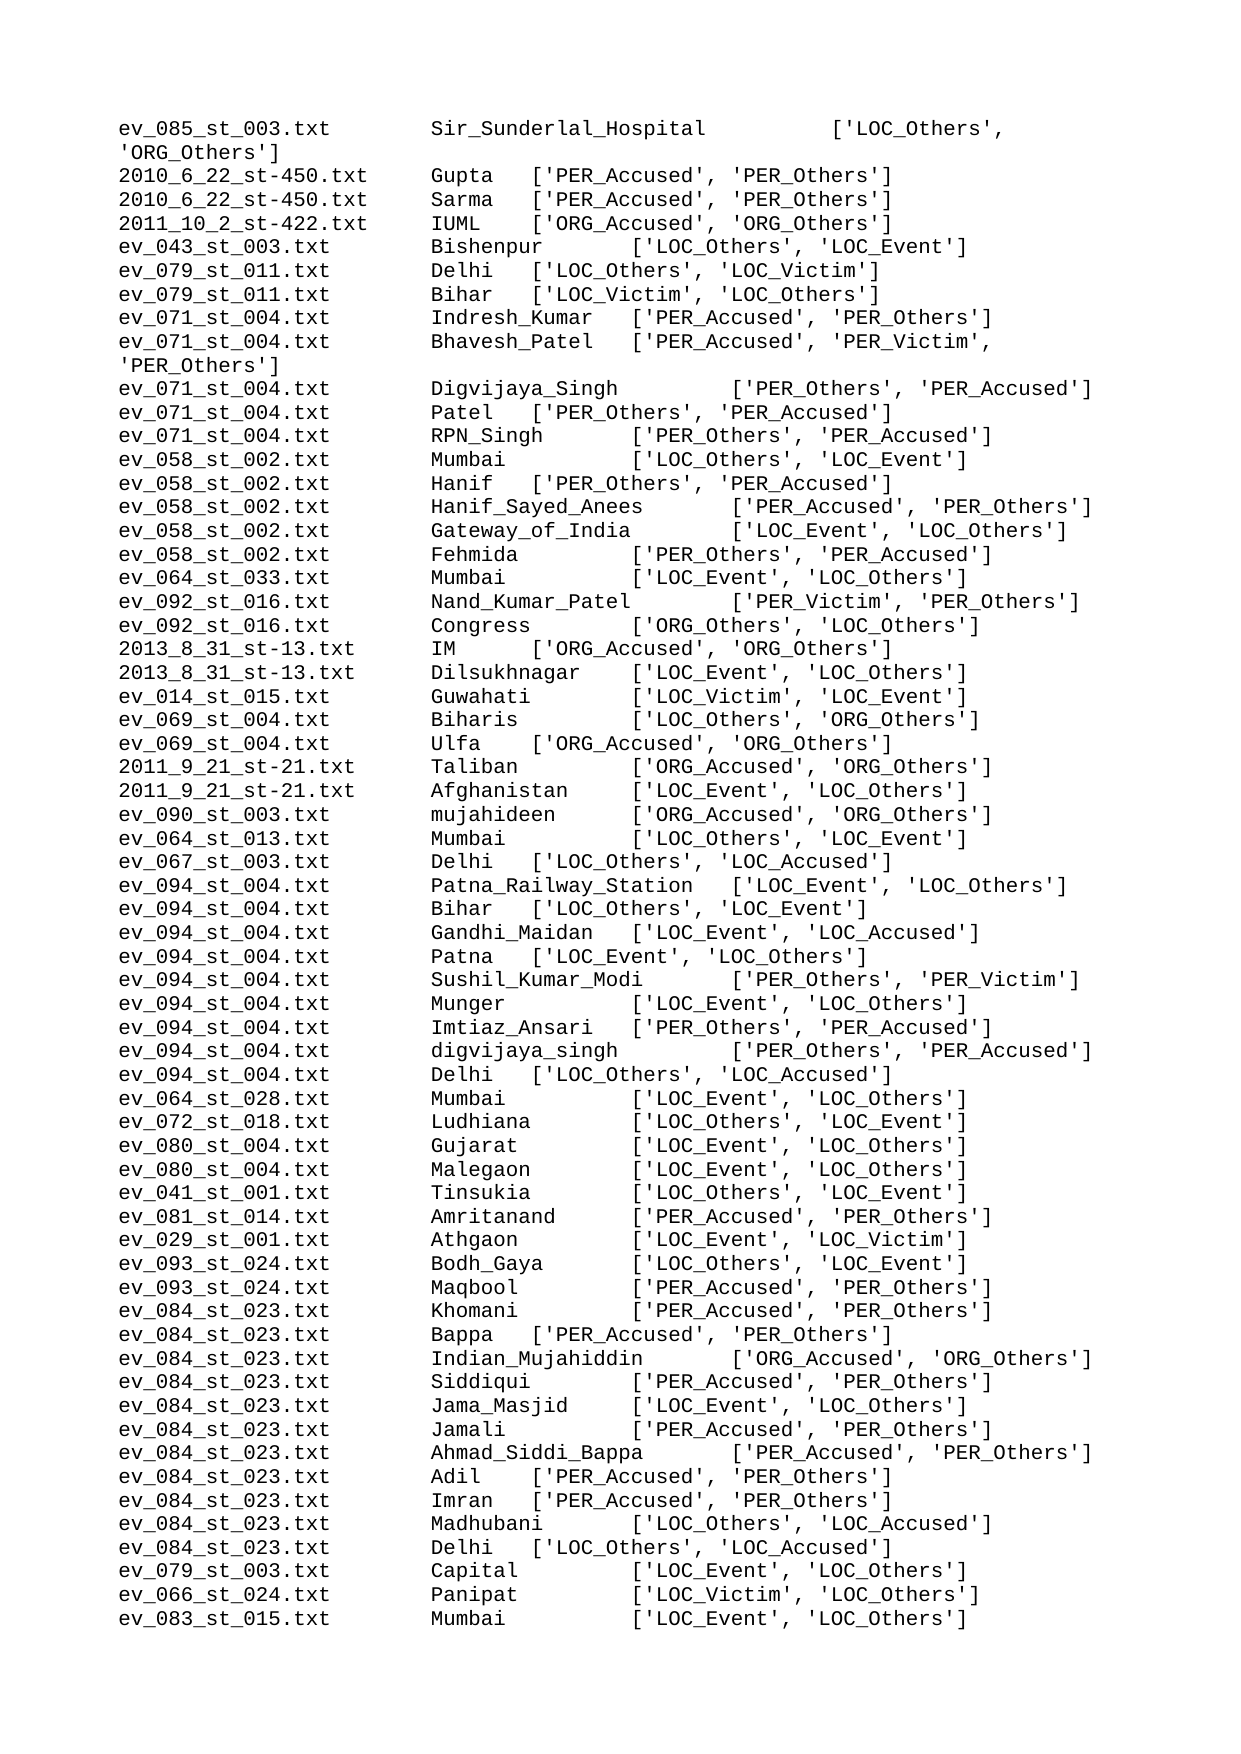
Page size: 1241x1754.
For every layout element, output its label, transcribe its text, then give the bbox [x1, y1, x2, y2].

text 2011_9_21_st-21.txt Taliban ['ORG_Accused', 'ORG_Others'] [118, 757, 1122, 780]
text ev_084_st_023.txt Ahmad_Siddi_Bappa ['PER_Accused', 'PER_Others'] [118, 1442, 1122, 1466]
text ev_094_st_004.txt Imtiaz_Ansari ['PER_Others', 'PER_Accused'] [118, 1017, 1122, 1040]
text ev_094_st_004.txt Munger ['LOC_Event', 'LOC_Others'] [118, 993, 1122, 1017]
text ev_058_st_002.txt Fehmida ['PER_Others', 'PER_Accused'] [118, 544, 1122, 567]
text ev_069_st_004.txt Biharis ['LOC_Others', 'ORG_Others'] [118, 709, 1122, 733]
text 2011_10_2_st-422.txt IUML ['ORG_Accused', 'ORG_Others'] [118, 213, 1122, 236]
text ev_093_st_024.txt Maqbool ['PER_Accused', 'PER_Others'] [118, 1277, 1122, 1300]
text 2010_6_22_st-450.txt Gupta ['PER_Accused', 'PER_Others'] [118, 165, 1122, 189]
text ev_092_st_016.txt Nand_Kumar_Patel ['PER_Victim', 'PER_Others'] [118, 591, 1122, 615]
text ev_071_st_004.txt Bhavesh_Patel ['PER_Accused', 'PER_Victim', 'PER_Others'] [118, 331, 1122, 378]
text ev_084_st_023.txt Indian_Mujahiddin ['ORG_Accused', 'ORG_Others'] [118, 1348, 1122, 1371]
text 2011_9_21_st-21.txt Afghanistan ['LOC_Event', 'LOC_Others'] [118, 780, 1122, 804]
text ev_058_st_002.txt Gateway_of_India ['LOC_Event', 'LOC_Others'] [118, 520, 1122, 544]
text ev_084_st_023.txt Khomani ['PER_Accused', 'PER_Others'] [118, 1300, 1122, 1324]
text ev_064_st_033.txt Mumbai ['LOC_Event', 'LOC_Others'] [118, 567, 1122, 591]
text ev_071_st_004.txt RPN_Singh ['PER_Others', 'PER_Accused'] [118, 426, 1122, 449]
text ev_094_st_004.txt Patna ['LOC_Event', 'LOC_Others'] [118, 946, 1122, 969]
text 2013_8_31_st-13.txt Dilsukhnagar ['LOC_Event', 'LOC_Others'] [118, 662, 1122, 686]
text ev_084_st_023.txt Delhi ['LOC_Others', 'LOC_Accused'] [118, 1537, 1122, 1561]
text ev_071_st_004.txt Patel ['PER_Others', 'PER_Accused'] [118, 402, 1122, 426]
text ev_084_st_023.txt Madhubani ['LOC_Others', 'LOC_Accused'] [118, 1513, 1122, 1537]
text ev_084_st_023.txt Bappa ['PER_Accused', 'PER_Others'] [118, 1324, 1122, 1348]
text ev_014_st_015.txt Guwahati ['LOC_Victim', 'LOC_Event'] [118, 686, 1122, 709]
text ev_058_st_002.txt Hanif_Sayed_Anees ['PER_Accused', 'PER_Others'] [118, 496, 1122, 520]
text ev_085_st_003.txt Sir_Sunderlal_Hospital ['LOC_Others', 'ORG_Others'] [118, 118, 1122, 165]
text ev_071_st_004.txt Digvijaya_Singh ['PER_Others', 'PER_Accused'] [118, 378, 1122, 402]
text 2013_8_31_st-13.txt IM ['ORG_Accused', 'ORG_Others'] [118, 638, 1122, 662]
text ev_058_st_002.txt Hanif ['PER_Others', 'PER_Accused'] [118, 473, 1122, 496]
text ev_064_st_013.txt Mumbai ['LOC_Others', 'LOC_Event'] [118, 827, 1122, 851]
text ev_043_st_003.txt Bishenpur ['LOC_Others', 'LOC_Event'] [118, 236, 1122, 260]
text ev_083_st_015.txt Mumbai ['LOC_Event', 'LOC_Others'] [118, 1608, 1122, 1631]
text ev_090_st_003.txt mujahideen ['ORG_Accused', 'ORG_Others'] [118, 804, 1122, 827]
text ev_029_st_001.txt Athgaon ['LOC_Event', 'LOC_Victim'] [118, 1229, 1122, 1253]
text ev_094_st_004.txt Patna_Railway_Station ['LOC_Event', 'LOC_Others'] [118, 875, 1122, 898]
text ev_084_st_023.txt Jama_Masjid ['LOC_Event', 'LOC_Others'] [118, 1395, 1122, 1419]
text ev_064_st_028.txt Mumbai ['LOC_Event', 'LOC_Others'] [118, 1088, 1122, 1111]
text ev_092_st_016.txt Congress ['ORG_Others', 'LOC_Others'] [118, 615, 1122, 638]
text ev_071_st_004.txt Indresh_Kumar ['PER_Accused', 'PER_Others'] [118, 307, 1122, 331]
text ev_084_st_023.txt Adil ['PER_Accused', 'PER_Others'] [118, 1466, 1122, 1489]
text ev_080_st_004.txt Gujarat ['LOC_Event', 'LOC_Others'] [118, 1135, 1122, 1158]
text ev_094_st_004.txt digvijaya_singh ['PER_Others', 'PER_Accused'] [118, 1040, 1122, 1064]
text ev_058_st_002.txt Mumbai ['LOC_Others', 'LOC_Event'] [118, 449, 1122, 473]
text ev_079_st_011.txt Delhi ['LOC_Others', 'LOC_Victim'] [118, 260, 1122, 284]
text ev_072_st_018.txt Ludhiana ['LOC_Others', 'LOC_Event'] [118, 1111, 1122, 1135]
text ev_093_st_024.txt Bodh_Gaya ['LOC_Others', 'LOC_Event'] [118, 1253, 1122, 1277]
text ev_041_st_001.txt Tinsukia ['LOC_Others', 'LOC_Event'] [118, 1182, 1122, 1206]
text ev_084_st_023.txt Imran ['PER_Accused', 'PER_Others'] [118, 1489, 1122, 1513]
text ev_084_st_023.txt Siddiqui ['PER_Accused', 'PER_Others'] [118, 1371, 1122, 1395]
text ev_067_st_003.txt Delhi ['LOC_Others', 'LOC_Accused'] [118, 851, 1122, 875]
text ev_094_st_004.txt Sushil_Kumar_Modi ['PER_Others', 'PER_Victim'] [118, 969, 1122, 993]
text ev_084_st_023.txt Jamali ['PER_Accused', 'PER_Others'] [118, 1419, 1122, 1442]
text ev_080_st_004.txt Malegaon ['LOC_Event', 'LOC_Others'] [118, 1158, 1122, 1182]
text 2010_6_22_st-450.txt Sarma ['PER_Accused', 'PER_Others'] [118, 189, 1122, 213]
text ev_094_st_004.txt Gandhi_Maidan ['LOC_Event', 'LOC_Accused'] [118, 922, 1122, 946]
text ev_081_st_014.txt Amritanand ['PER_Accused', 'PER_Others'] [118, 1206, 1122, 1229]
text ev_094_st_004.txt Delhi ['LOC_Others', 'LOC_Accused'] [118, 1064, 1122, 1088]
text ev_066_st_024.txt Panipat ['LOC_Victim', 'LOC_Others'] [118, 1584, 1122, 1608]
text ev_094_st_004.txt Bihar ['LOC_Others', 'LOC_Event'] [118, 898, 1122, 922]
text ev_079_st_003.txt Capital ['LOC_Event', 'LOC_Others'] [118, 1561, 1122, 1584]
text ev_069_st_004.txt Ulfa ['ORG_Accused', 'ORG_Others'] [118, 733, 1122, 757]
text ev_079_st_011.txt Bihar ['LOC_Victim', 'LOC_Others'] [118, 284, 1122, 307]
